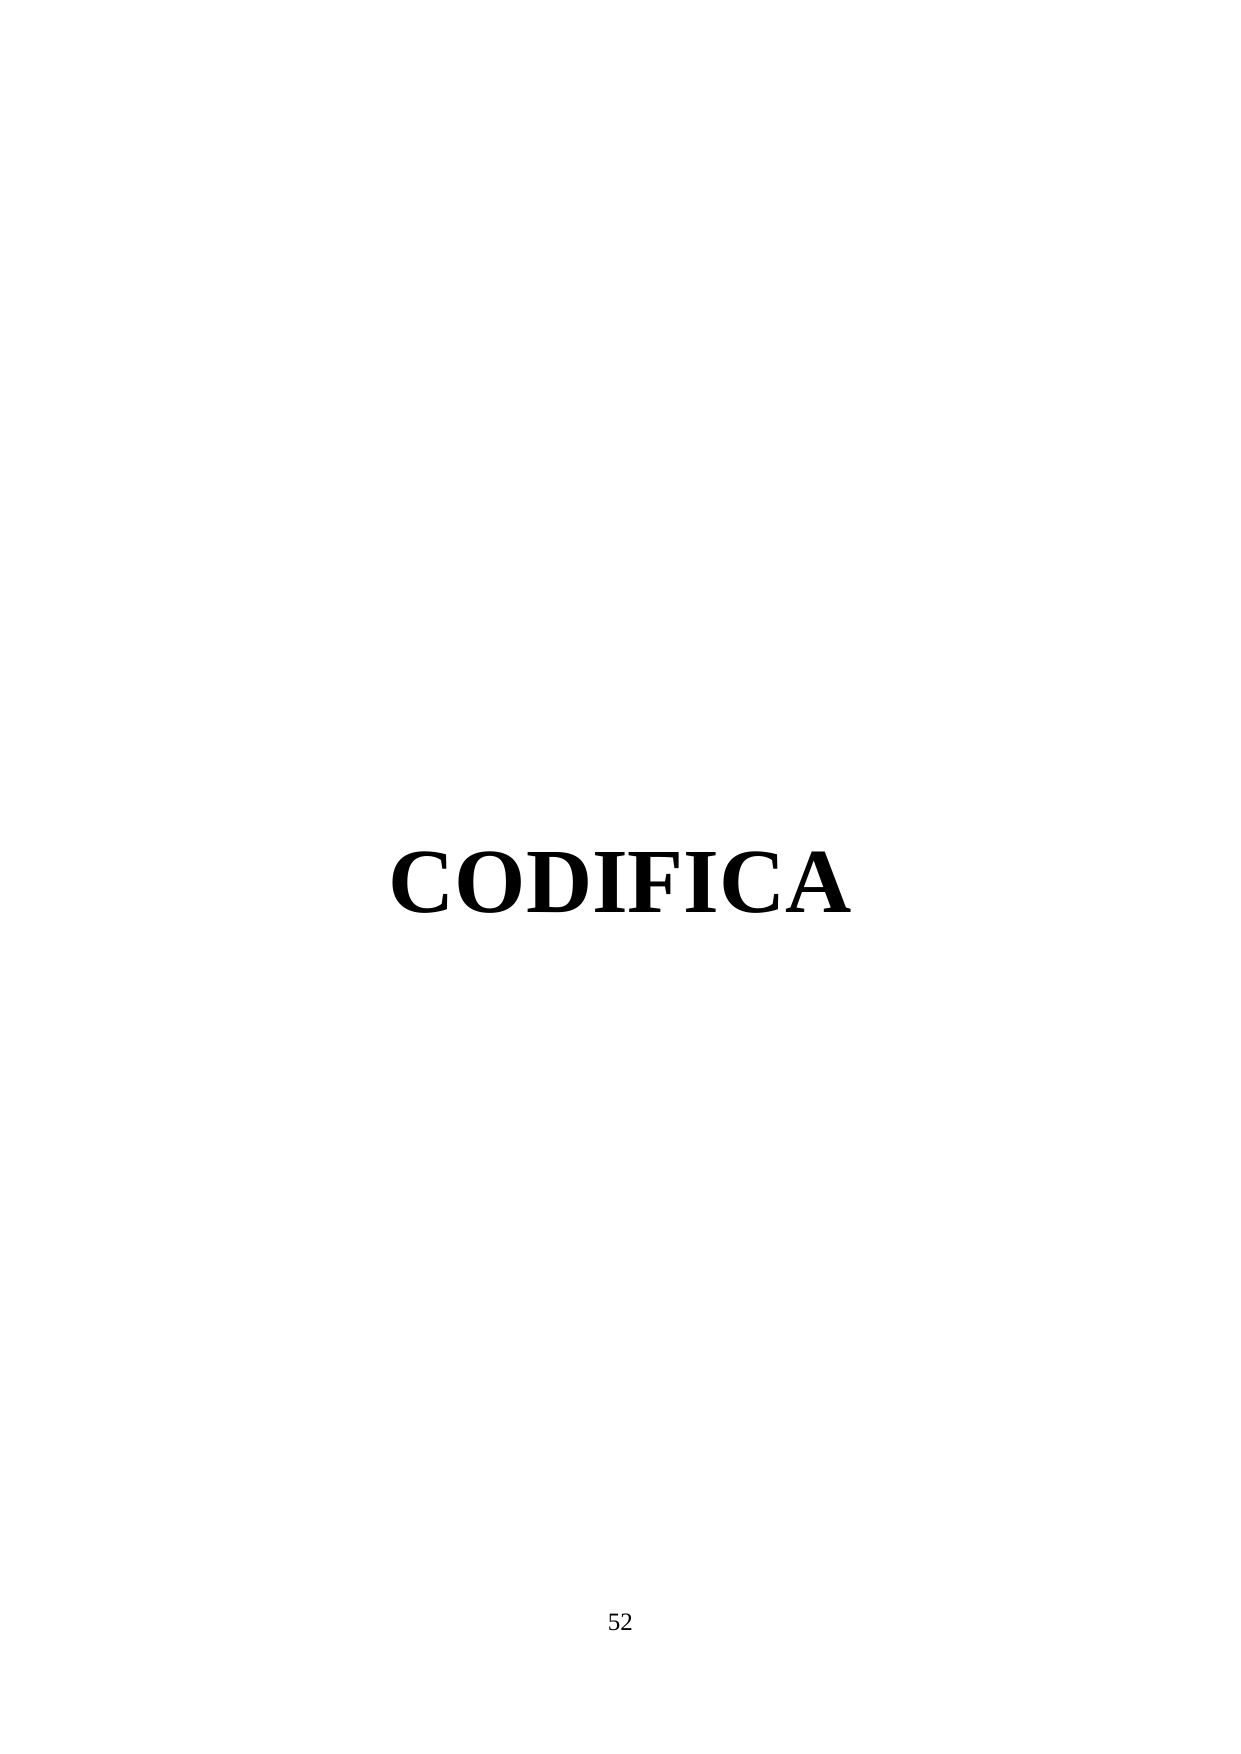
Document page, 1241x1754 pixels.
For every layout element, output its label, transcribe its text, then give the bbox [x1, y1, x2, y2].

text CODIFICA [118, 827, 1122, 933]
